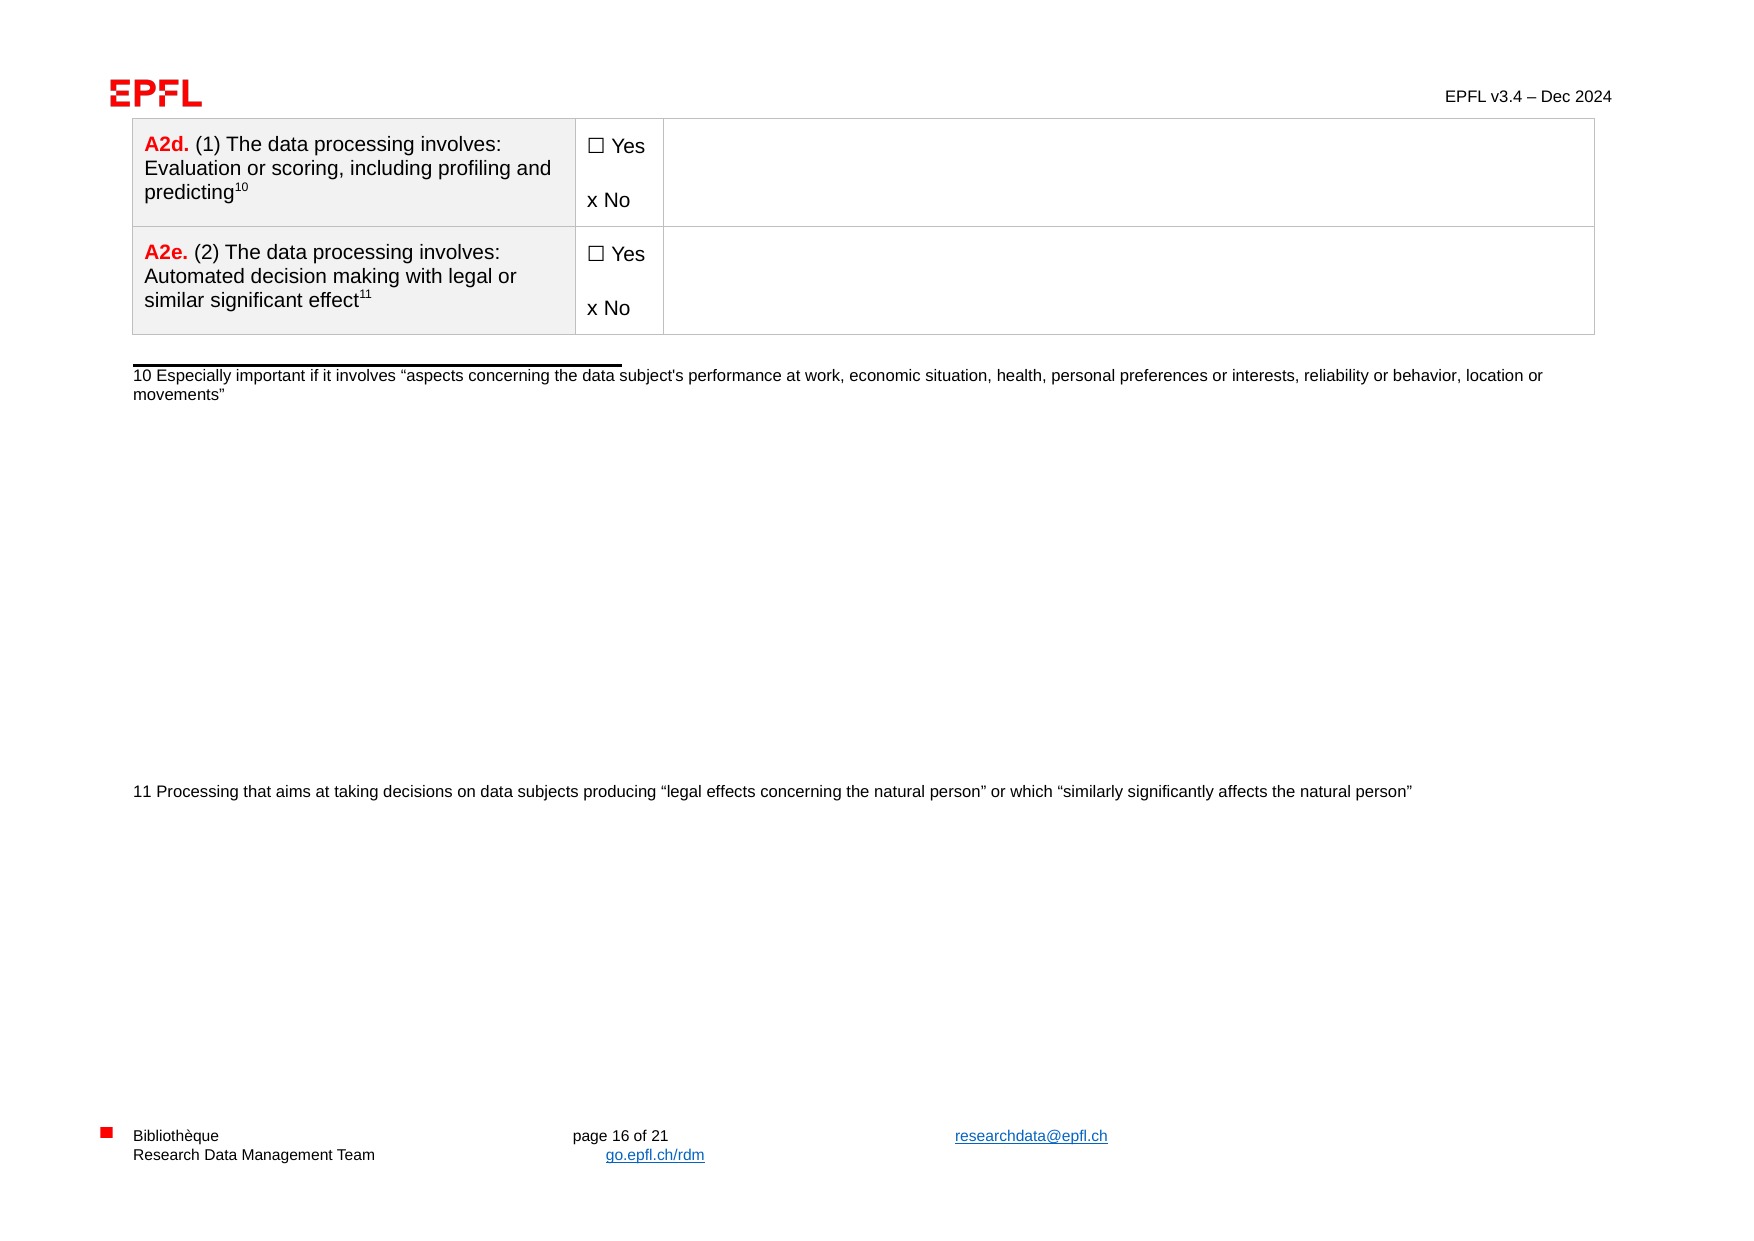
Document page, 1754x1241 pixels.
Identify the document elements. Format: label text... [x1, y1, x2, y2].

table_cell [664, 227, 1594, 334]
table_header A2d. (1) The data processing involves: Evaluation or scoring, including profiling and predicting [133, 119, 575, 226]
table_header ☐ Yes x No [576, 119, 663, 226]
table_cell A2e. (2) The data processing involves: Automated decision making with legal or similar significant effect [133, 227, 575, 334]
table_cell ☐ Yes x No [576, 227, 663, 334]
table_header [664, 119, 1594, 226]
